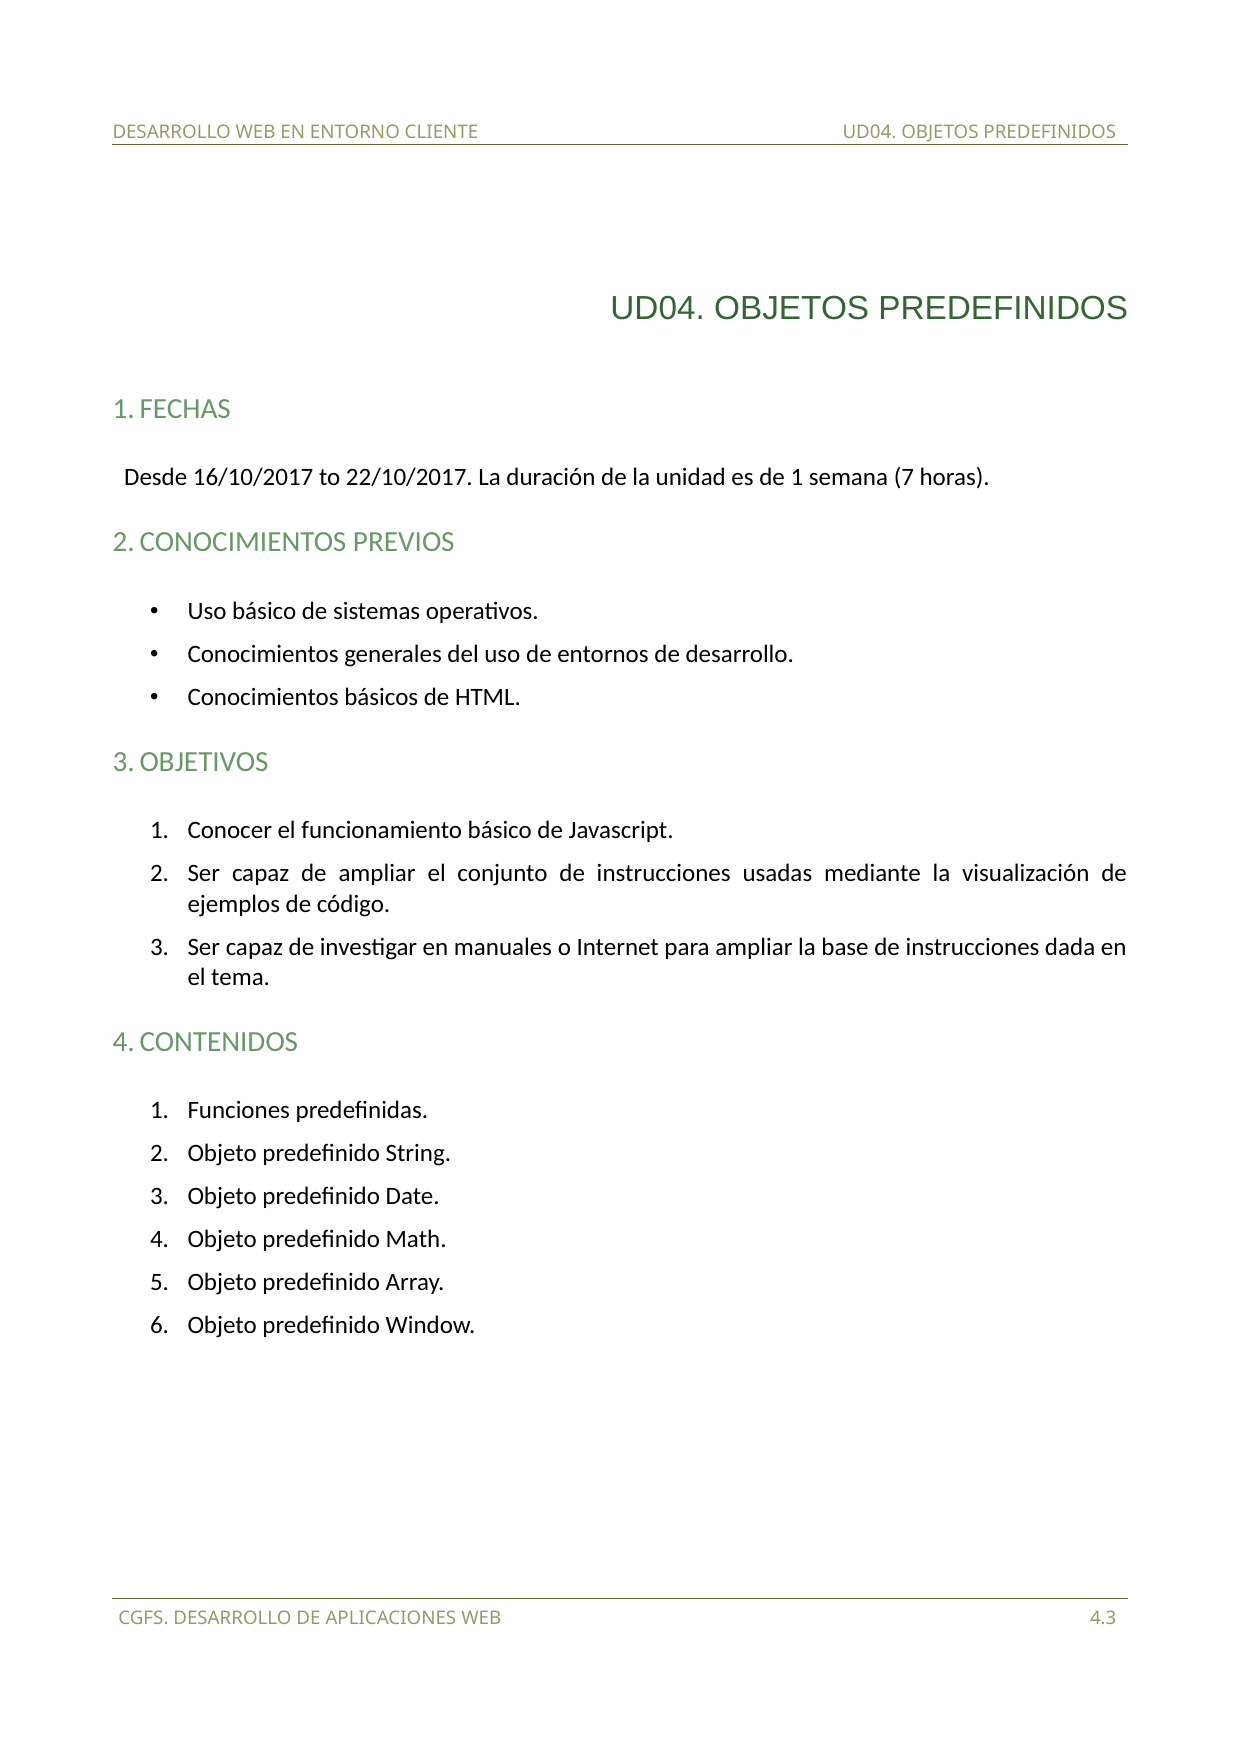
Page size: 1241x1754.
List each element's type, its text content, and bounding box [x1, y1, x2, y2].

list Ser capaz de investigar en manuales o Internet para ampliar la base de instrucciones dada en el tema. [150, 931, 1128, 992]
list Ser capaz de ampliar el conjunto de instrucciones usadas mediante la visualización de ejemplos de código. [150, 857, 1128, 918]
list Conocimientos generales del uso de entornos de desarrollo. [150, 638, 1128, 668]
list Conocimientos básicos de HTML. [150, 681, 1128, 711]
list Objeto predefinido String. [150, 1137, 1128, 1168]
subtitle Contenidos [112, 1023, 1128, 1058]
list Conocer el funcionamiento básico de Javascript. [150, 814, 1128, 845]
subtitle Conocimientos previos [112, 523, 1128, 559]
list Objeto predefinido Date. [150, 1180, 1128, 1211]
subtitle Objetivos [112, 743, 1128, 778]
text Desde 16/10/2017 to 22/10/2017. La duración de la unidad es de 1 semana (7 horas). [112, 462, 1128, 492]
list Uso básico de sistemas operativos. [150, 595, 1128, 626]
list Objeto predefinido Window. [150, 1309, 1128, 1340]
list Objeto predefinido Array. [150, 1266, 1128, 1297]
subtitle Fechas [112, 390, 1128, 426]
list Funciones predefinidas. [150, 1094, 1128, 1125]
list Objeto predefinido Math. [150, 1223, 1128, 1254]
text UD04. Objetos predefinidos [112, 288, 1128, 327]
